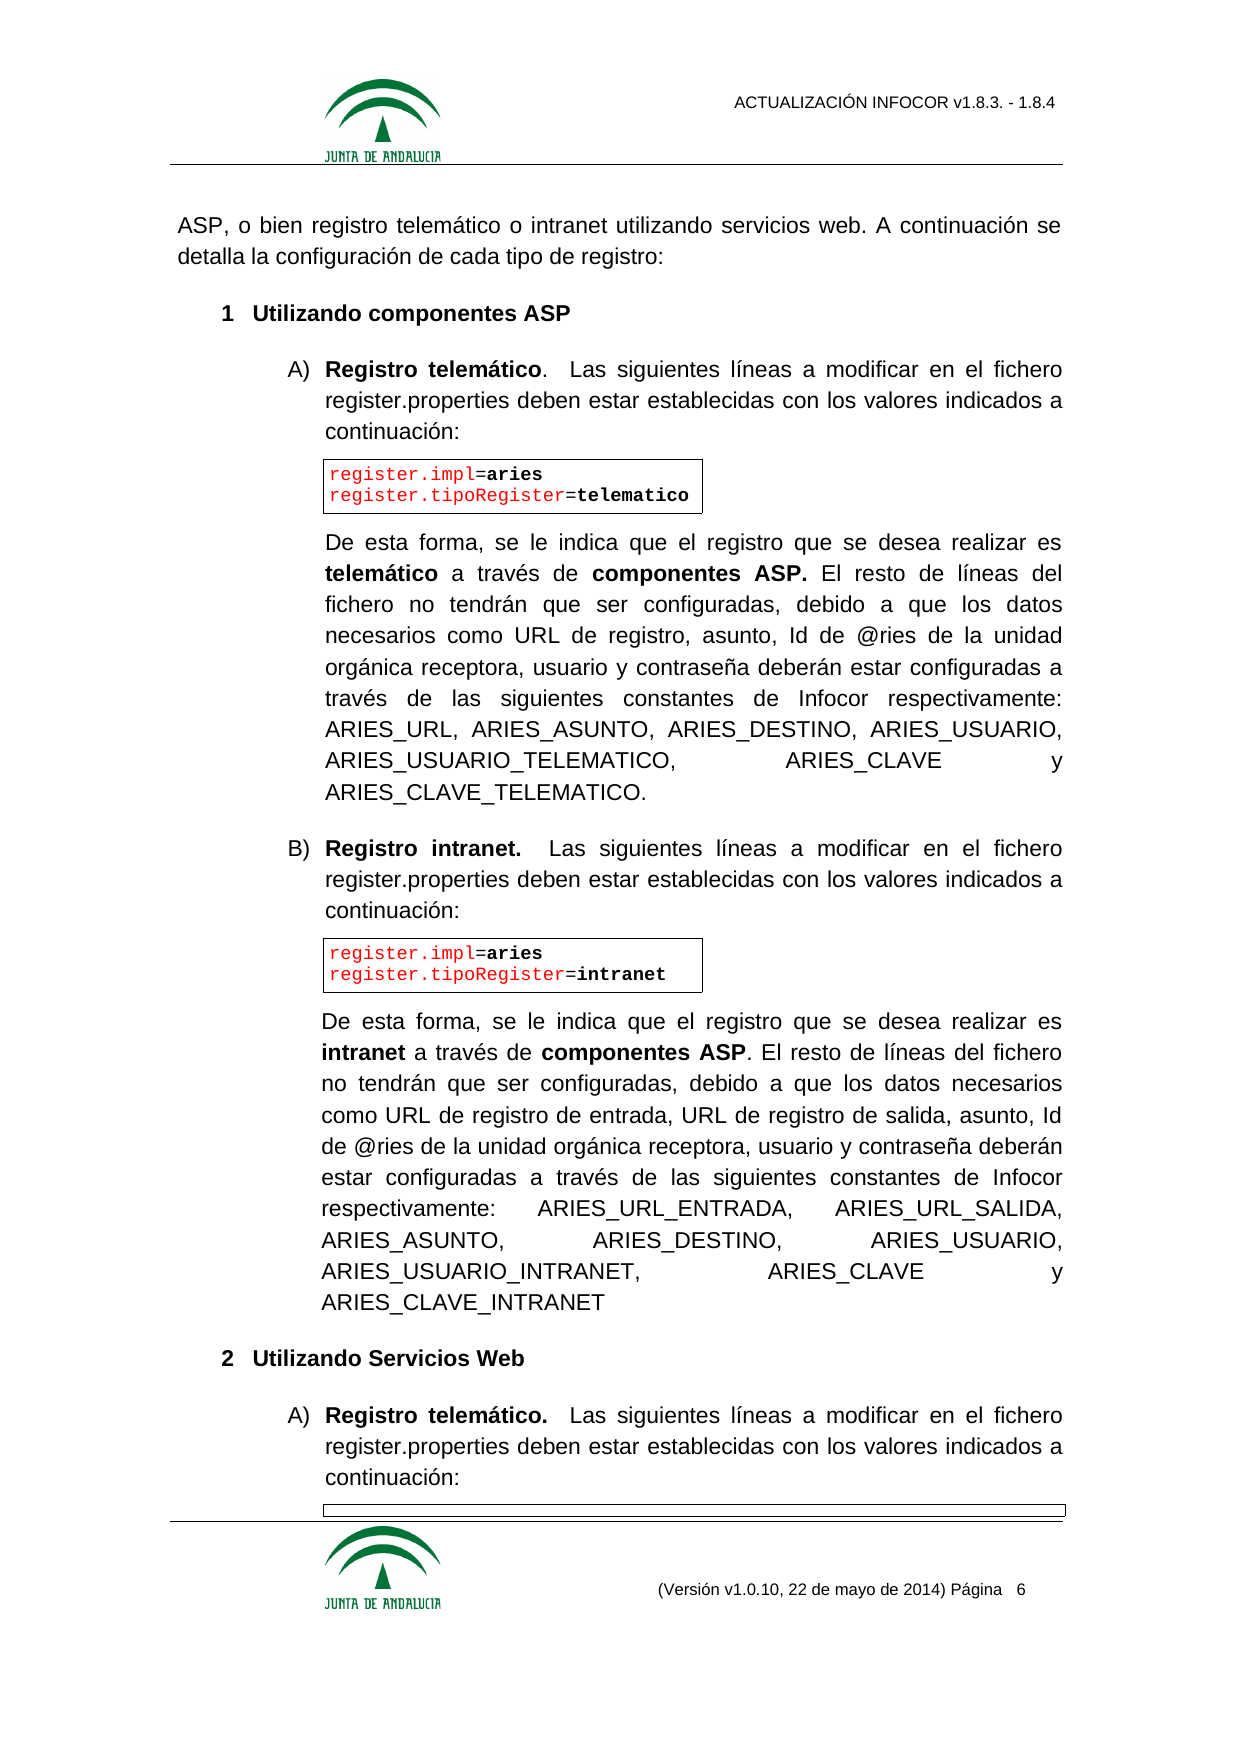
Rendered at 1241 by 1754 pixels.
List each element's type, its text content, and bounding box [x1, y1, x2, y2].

list Registro intranet. Las siguientes líneas a modificar en el fichero register.properties deben estar establecidas con los valores indicados a continuación: [287, 831, 1063, 925]
list Registro telemático. Las siguientes líneas a modificar en el fichero register.properties deben estar establecidas con los valores indicados a continuación: [287, 1398, 1063, 1492]
list De esta forma, se le indica que el registro que se desea realizar es telemático a través de componentes ASP. El resto de líneas del fichero no tendrán que ser configuradas, debido a que los datos necesarios como URL de registro, asunto, Id de @ries de la unidad orgánica receptora, usuario y contraseña deberán estar configuradas a través de las siguientes constantes de Infocor respectivamente: ARIES_URL, ARIES_ASUNTO, ARIES_DESTINO, ARIES_USUARIO, ARIES_USUARIO_TELEMATICO, ARIES_CLAVE y ARIES_CLAVE_TELEMATICO. [287, 525, 1063, 806]
list Utilizando componentes ASP [215, 296, 1063, 327]
text ASP, o bien registro telemático o intranet utilizando servicios web. A continuación se detalla la configuración de cada tipo de registro: [177, 208, 1063, 271]
picture [324, 79, 441, 162]
picture [324, 1526, 441, 1609]
list Utilizando Servicios Web [215, 1342, 1063, 1373]
table_header register.impl=aries register.tipoRegister=intranet [324, 939, 702, 992]
table_header register.impl=aries register.tipoRegister=telematico [324, 460, 702, 512]
text De esta forma, se le indica que el registro que se desea realizar es intranet a través de componentes ASP. El resto de líneas del fichero no tendrán que ser configuradas, debido a que los datos necesarios como URL de registro de entrada, URL de registro de salida, asunto, Id de @ries de la unidad orgánica receptora, usuario y contraseña deberán estar configuradas a través de las siguientes constantes de Infocor respectivamente: ARIES_URL_ENTRADA, ARIES_URL_SALIDA, ARIES_ASUNTO, ARIES_DESTINO, ARIES_USUARIO, ARIES_USUARIO_INTRANET, ARIES_CLAVE y ARIES_CLAVE_INTRANET [321, 1004, 1063, 1317]
list Registro telemático. Las siguientes líneas a modificar en el fichero register.properties deben estar establecidas con los valores indicados a continuación: [287, 352, 1063, 446]
